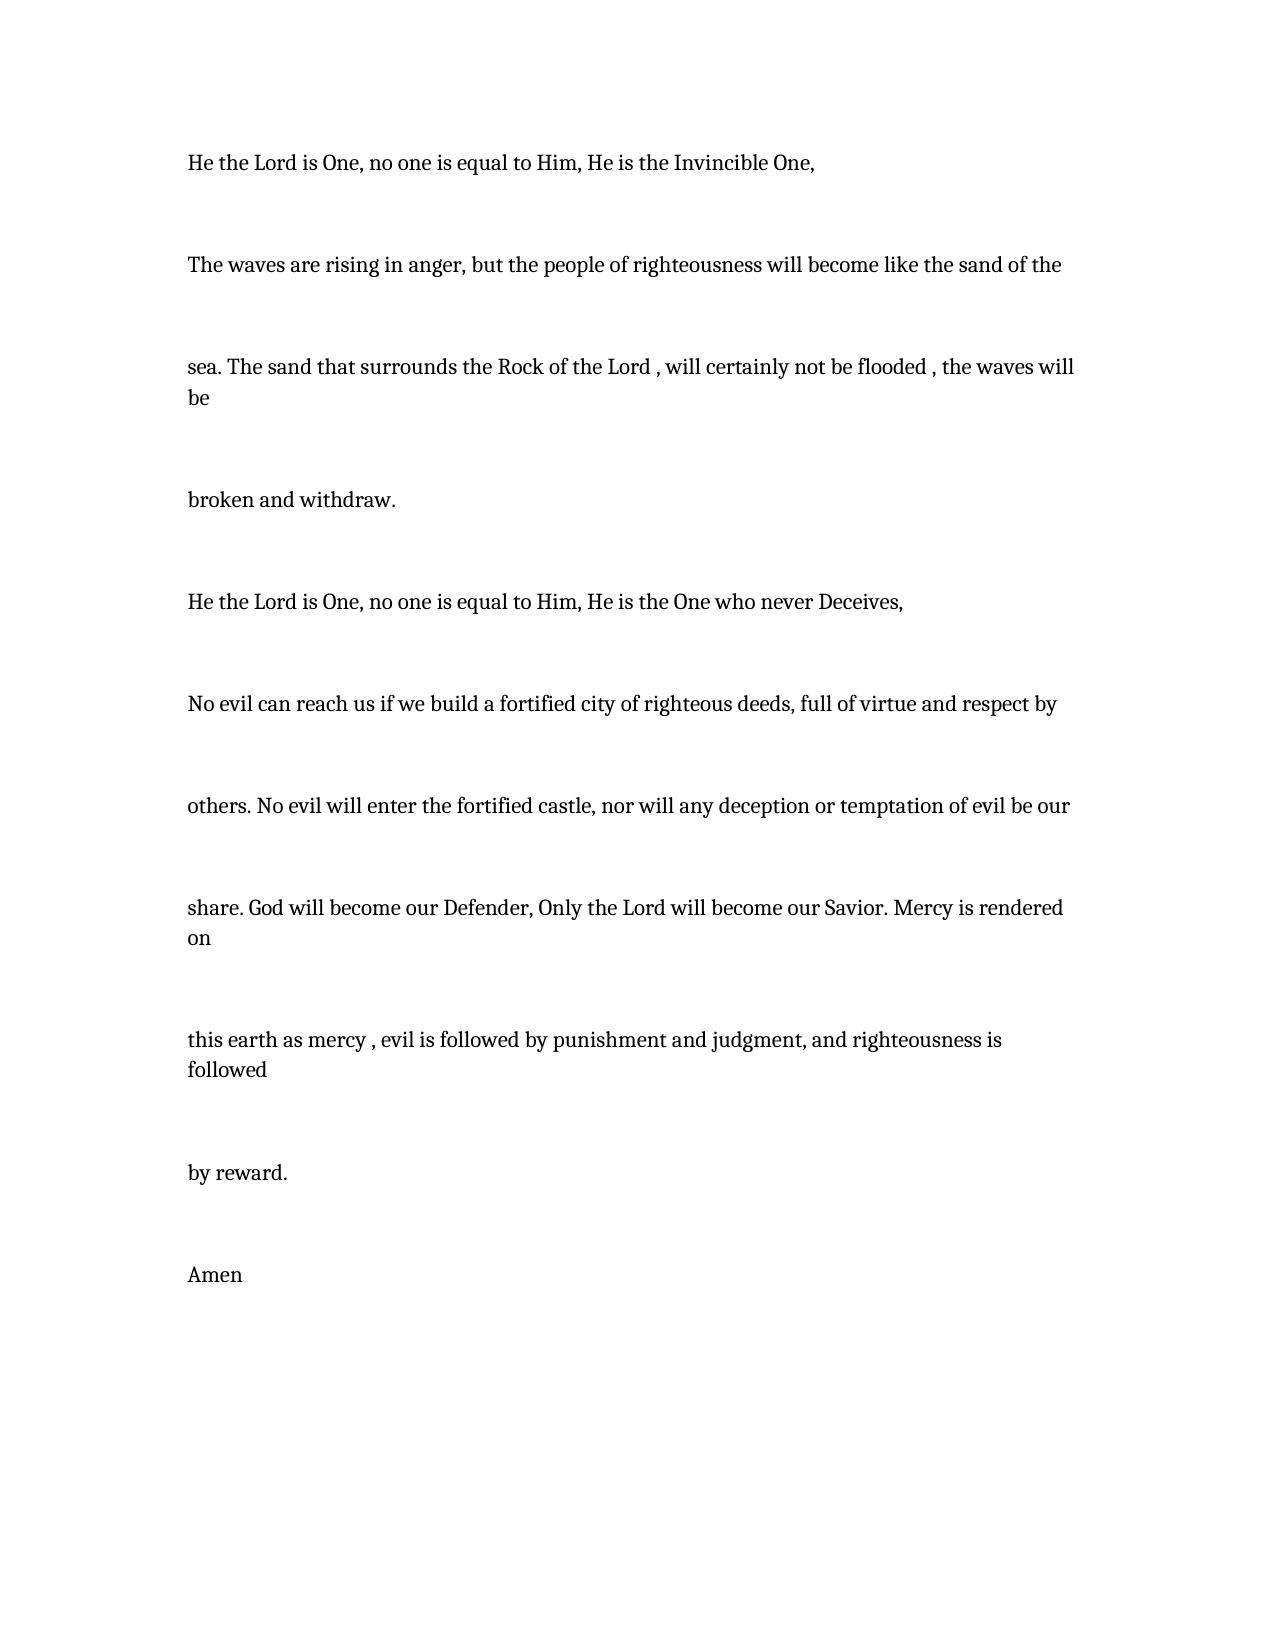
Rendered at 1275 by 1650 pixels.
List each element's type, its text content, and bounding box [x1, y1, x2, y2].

text No evil can reach us if we build a fortified city of righteous deeds, full of virtue and respect by [187, 691, 1087, 717]
text The waves are rising in anger, but the people of righteousness will become like the sand of the [187, 252, 1087, 278]
text share. God will become our Defender, Only the Lord will become our Savior. Mercy is rendered on [187, 895, 1087, 951]
text Amen [187, 1261, 1087, 1288]
text He the Lord is One, no one is equal to Him, He is the Invincible One, [187, 150, 1087, 176]
text sea. The sand that surrounds the Rock of the Lord , will certainly not be flooded , the waves will be [187, 354, 1087, 411]
text others. No evil will enter the fortified castle, nor will any deception or temptation of evil be our [187, 793, 1087, 819]
text broken and withdraw. [187, 486, 1087, 513]
text by reward. [187, 1159, 1087, 1186]
text this earth as mercy , evil is followed by punishment and judgment, and righteousness is followed [187, 1027, 1087, 1084]
text He the Lord is One, no one is equal to Him, He is the One who never Deceives, [187, 588, 1087, 615]
